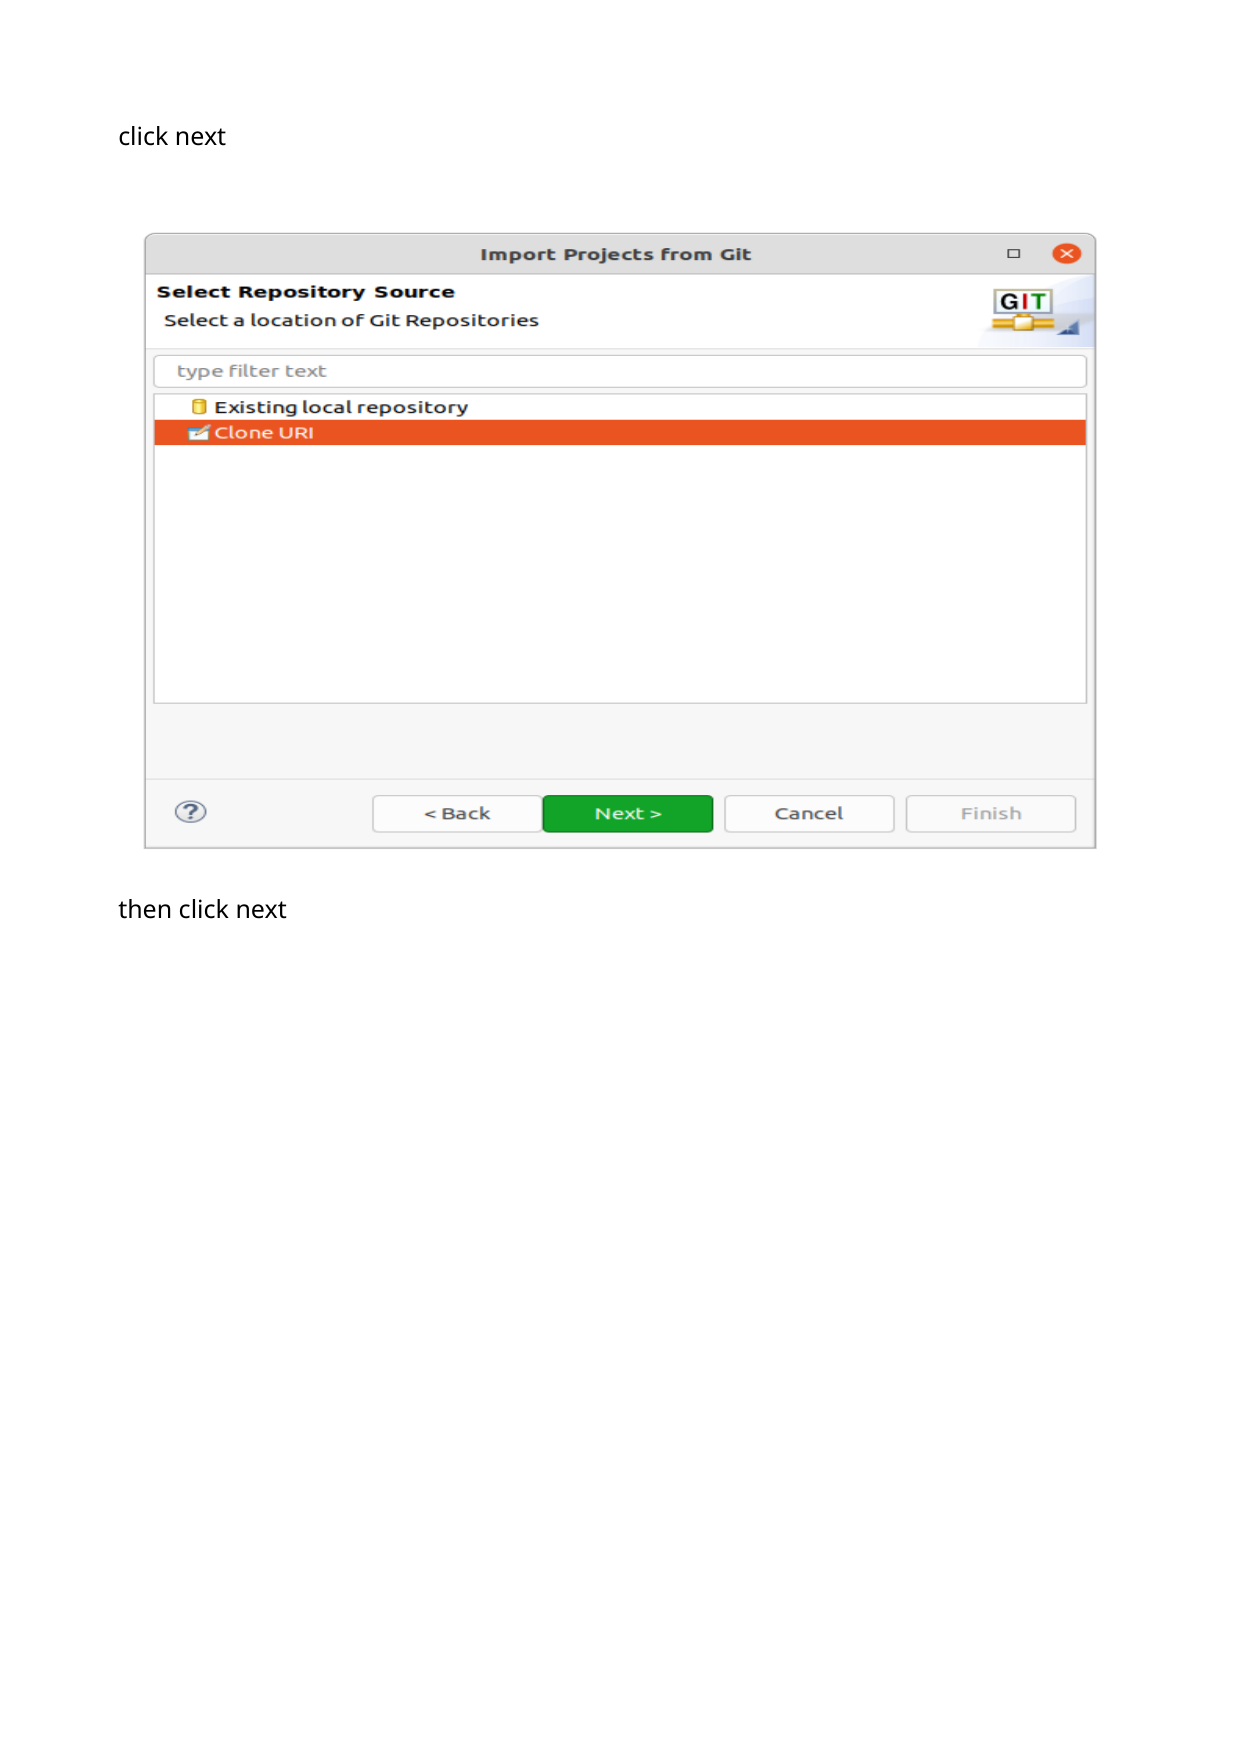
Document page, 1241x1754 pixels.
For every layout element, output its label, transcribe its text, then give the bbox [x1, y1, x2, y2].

picture [130, 226, 1110, 859]
text click next [118, 118, 1122, 152]
text then click next [118, 892, 1122, 926]
